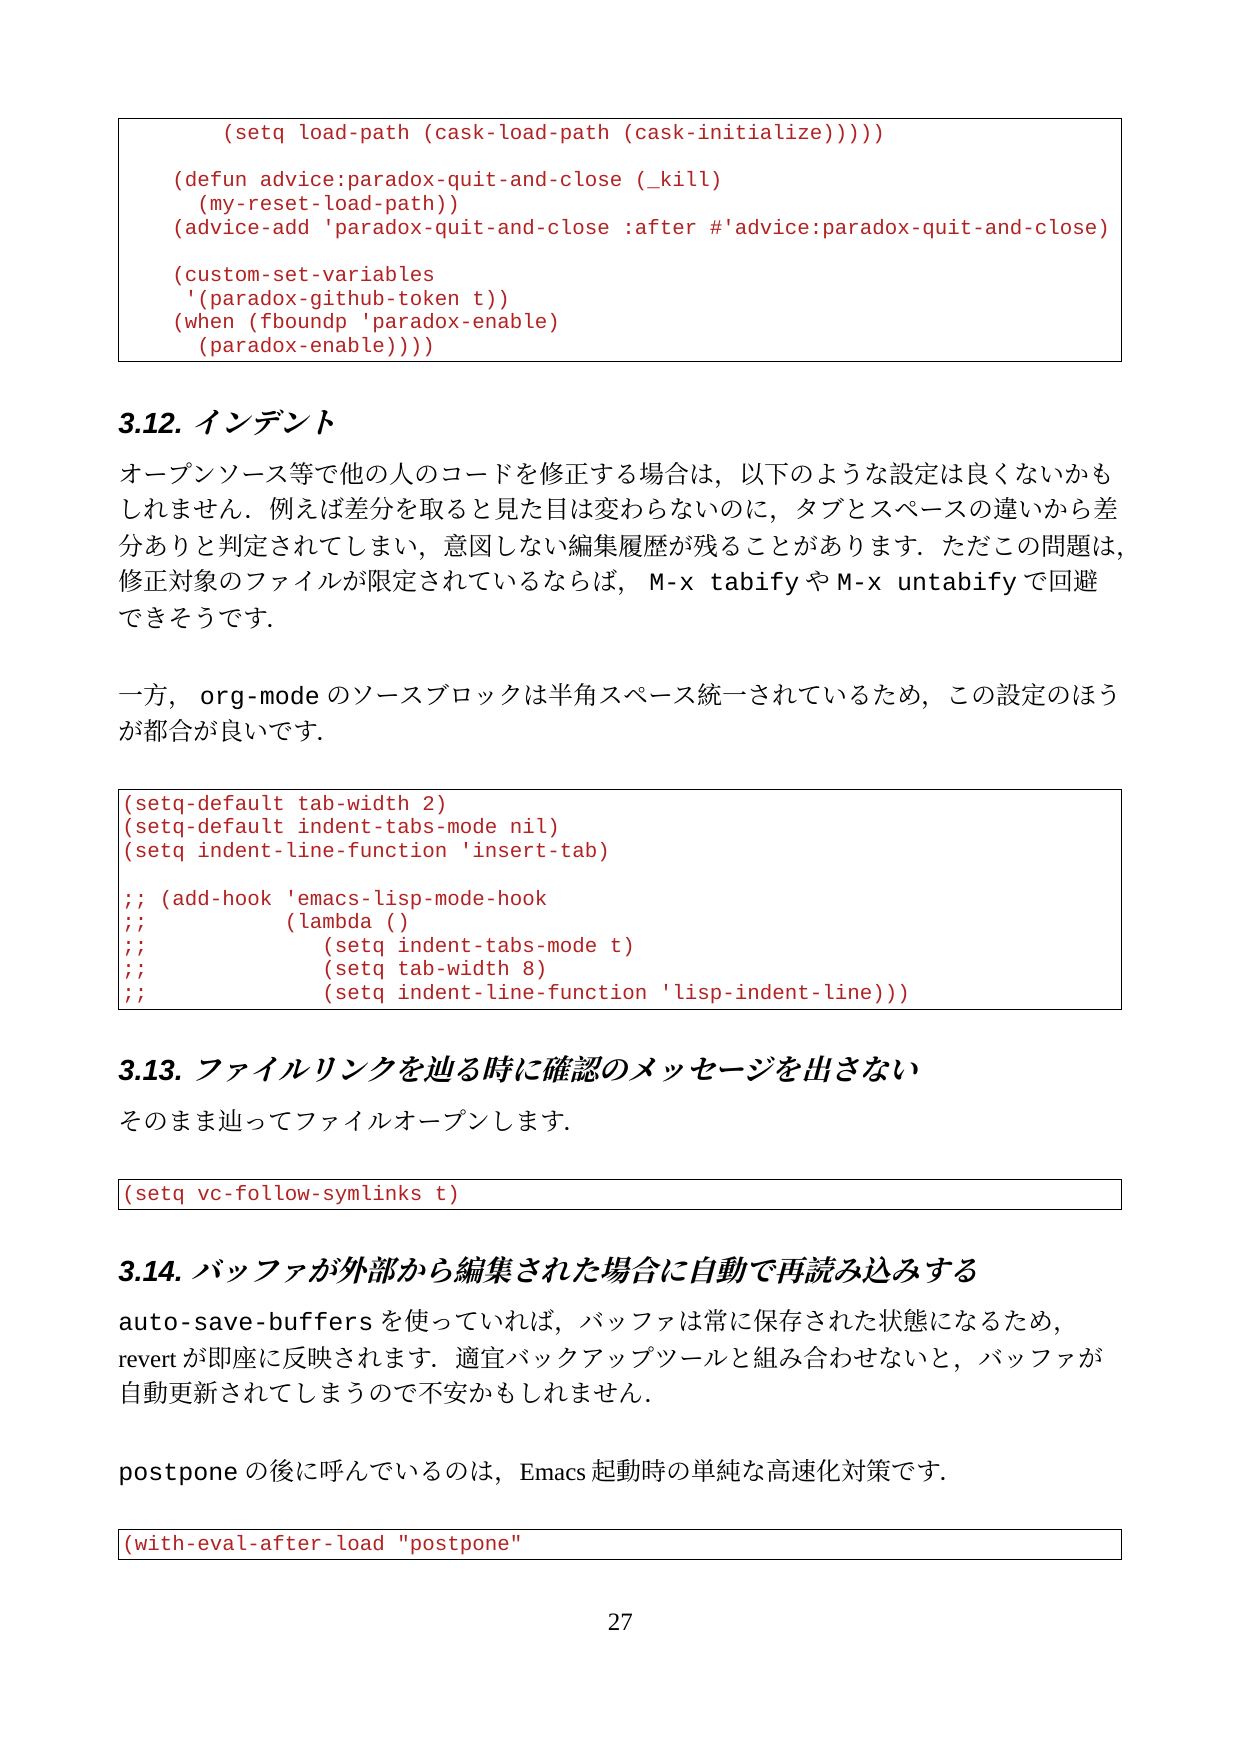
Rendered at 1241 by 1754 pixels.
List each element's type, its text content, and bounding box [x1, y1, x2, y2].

text ;; (setq indent-tabs-mode t) [119, 931, 1121, 954]
text (defun advice:paradox-quit-and-close (_kill) [119, 165, 1121, 189]
text (with-eval-after-load "postpone" [119, 1530, 1121, 1559]
text (when (fboundp 'paradox-enable) [119, 307, 1121, 331]
text (setq-default indent-tabs-mode nil) [119, 813, 1121, 836]
text auto-save-buffers を使っていれば，バッファは常に保存された状態になるため， revert が即座に反映されます．適宜バックアップツールと組み合わせないと，バッファが自動更新されてしまうので不安かもしれません． [118, 1302, 1122, 1439]
text (advice-add 'paradox-quit-and-close :after #'advice:paradox-quit-and-close) [119, 213, 1121, 236]
text (setq vc-follow-symlinks t) [119, 1180, 1121, 1209]
subtitle インデント [118, 400, 1122, 442]
text postpone の後に呼んでいるのは，Emacs起動時の単純な高速化対策です． [118, 1451, 1122, 1516]
text (setq indent-line-function 'insert-tab) [119, 836, 1121, 860]
subtitle バッファが外部から編集された場合に自動で再読み込みする [118, 1248, 1122, 1289]
text (setq-default tab-width 2) [119, 790, 1121, 813]
subtitle ファイルリンクを辿る時に確認のメッセージを出さない [118, 1047, 1122, 1089]
text (paradox-enable)))) [119, 331, 1121, 361]
text ;; (setq tab-width 8) [119, 954, 1121, 978]
text ;; (lambda () [119, 907, 1121, 931]
text ;; (add-hook 'emacs-lisp-mode-hook [119, 883, 1121, 907]
text 一方， org-mode のソースブロックは半角スペース統一されているため，この設定のほうが都合が良いです． [118, 676, 1122, 776]
text '(paradox-github-token t)) [119, 284, 1121, 307]
text (custom-set-variables [119, 260, 1121, 284]
text ;; (setq indent-line-function 'lisp-indent-line))) [119, 978, 1121, 1009]
text オープンソース等で他の人のコードを修正する場合は，以下のような設定は良くないかもしれません．例えば差分を取ると見た目は変わらないのに，タブとスペースの違いから差分ありと判定されてしまい，意図しない編集履歴が残ることがあります．ただこの問題は，修正対象のファイルが限定されているならば， M-x tabify や M-x untabify で回避できそうです． [118, 454, 1122, 663]
text (my-reset-load-path)) [119, 189, 1121, 213]
text (setq load-path (cask-load-path (cask-initialize))))) [119, 119, 1121, 142]
text そのまま辿ってファイルオープンします． [118, 1101, 1122, 1166]
